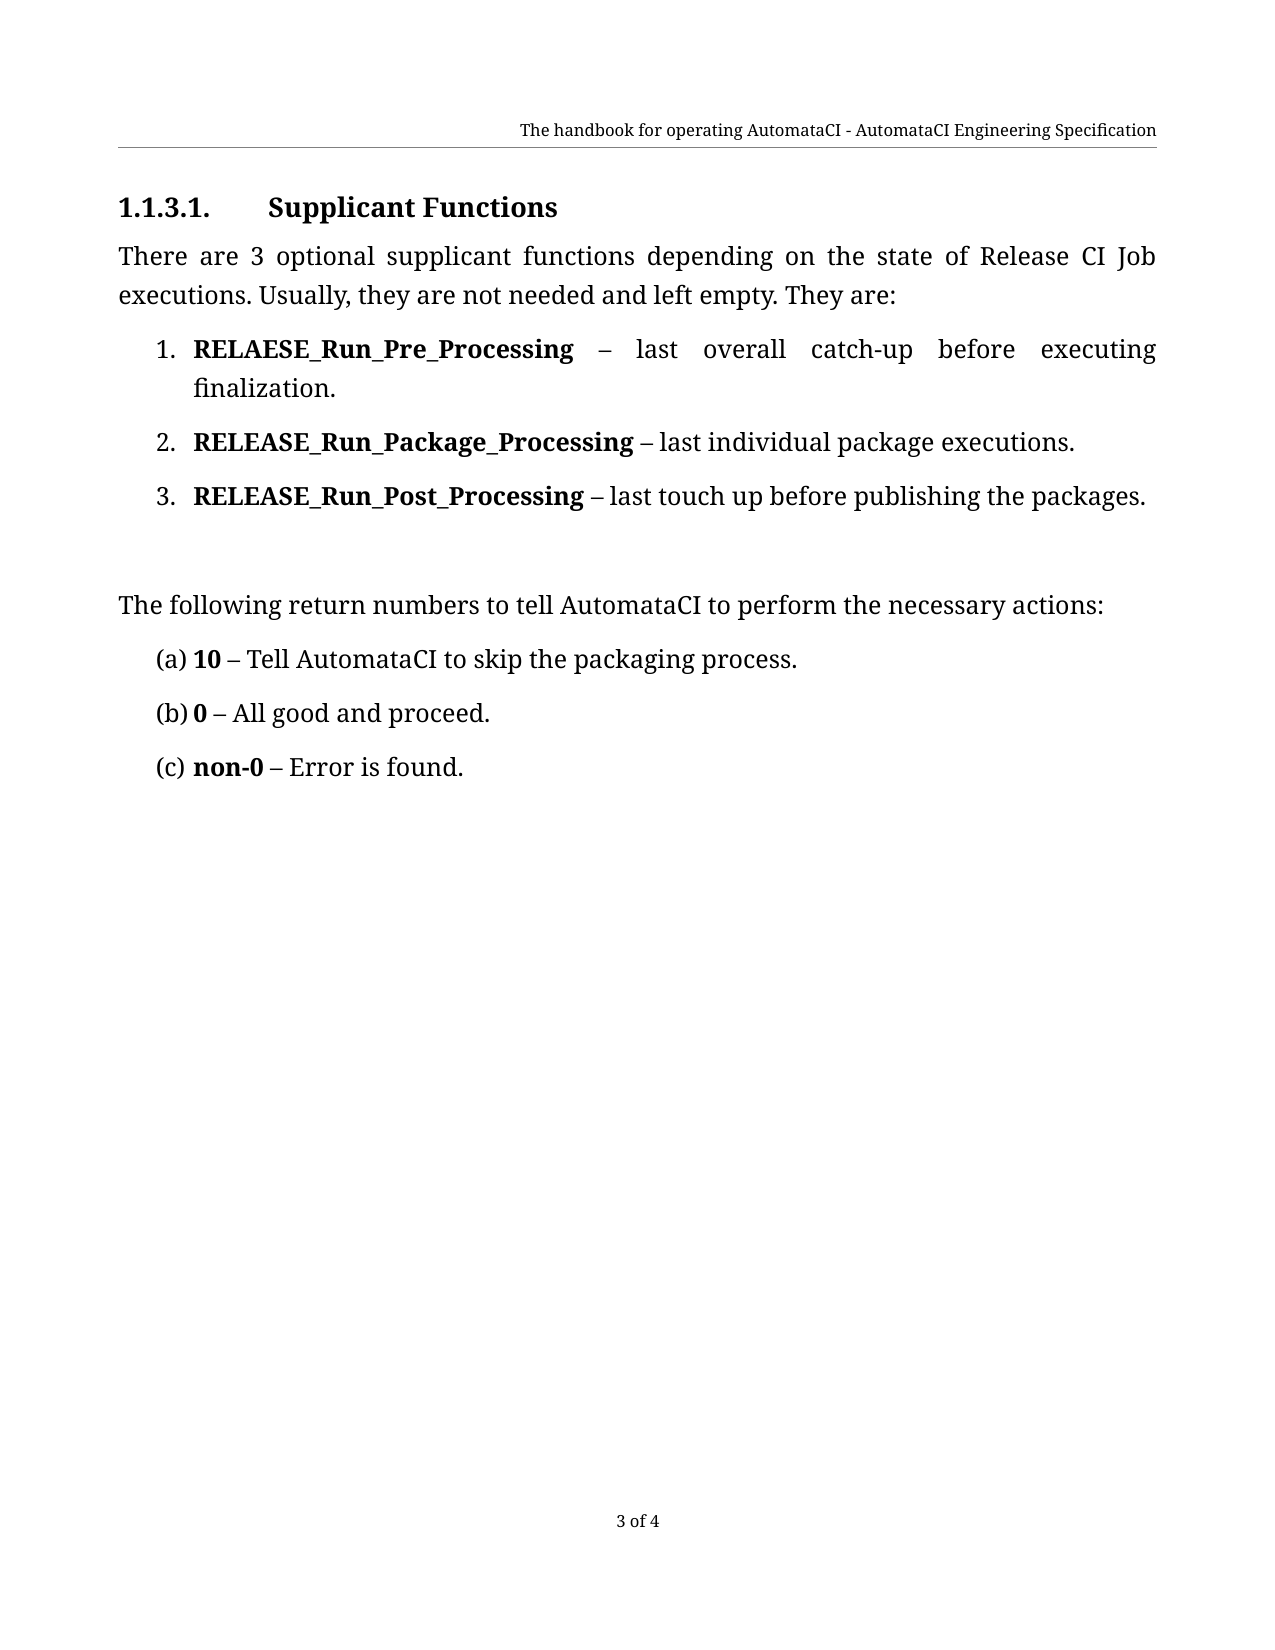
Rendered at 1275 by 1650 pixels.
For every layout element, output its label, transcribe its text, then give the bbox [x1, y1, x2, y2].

list RELAESE_Run_Pre_Processing – last overall catch-up before executing finalization. [156, 332, 1157, 405]
list 0 – All good and proceed. [156, 696, 1157, 730]
text There are 3 optional supplicant functions depending on the state of Release CI Job executions. Usually, they are not needed and left empty. They are: [118, 238, 1157, 311]
text The following return numbers to tell AutomataCI to perform the necessary actions: [118, 587, 1157, 621]
list RELEASE_Run_Post_Processing – last touch up before publishing the packages. [156, 479, 1157, 513]
list RELEASE_Run_Package_Processing – last individual package executions. [156, 425, 1157, 459]
subtitle Supplicant Functions [118, 189, 1157, 226]
list 10 – Tell AutomataCI to skip the packaging process. [156, 642, 1157, 676]
list non-0 – Error is found. [156, 750, 1157, 784]
